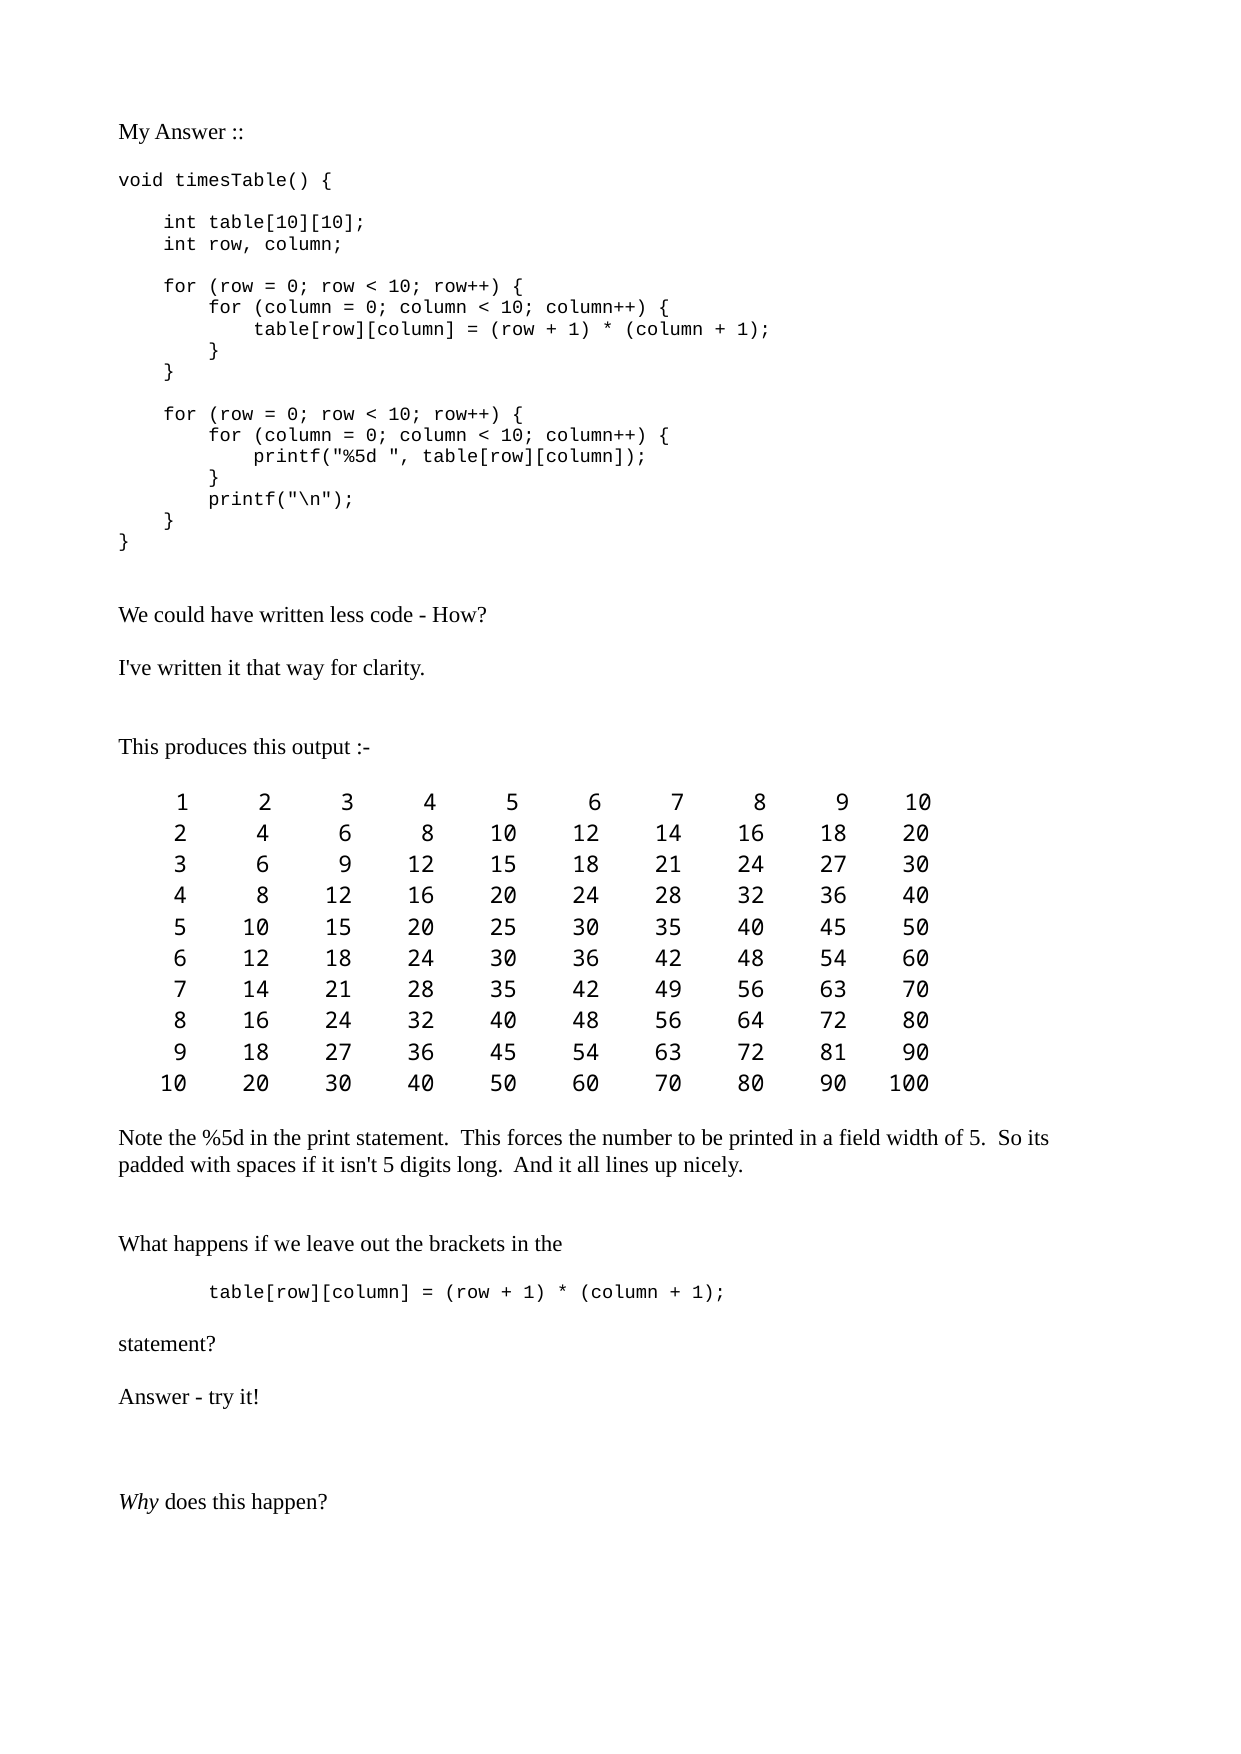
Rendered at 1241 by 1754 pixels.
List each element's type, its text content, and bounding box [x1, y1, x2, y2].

text What happens if we leave out the brackets in the [118, 1230, 1122, 1256]
text for (column = 0; column < 10; column++) { [118, 426, 1122, 447]
text Answer - try it! [118, 1383, 1122, 1409]
text 1 2 3 4 5 6 7 8 9 10 [118, 785, 1122, 817]
text Note the %5d in the print statement. This forces the number to be printed in a field width of 5. So its padded with spaces if it isn't 5 digits long. And it all lines up nicely. [118, 1124, 1122, 1177]
text 5 10 15 20 25 30 35 40 45 50 [118, 910, 1122, 942]
text int row, column; [118, 234, 1122, 256]
text int table[10][10]; [118, 213, 1122, 234]
text table[row][column] = (row + 1) * (column + 1); [118, 319, 1122, 341]
text 4 8 12 16 20 24 28 32 36 40 [118, 879, 1122, 910]
text } [118, 468, 1122, 489]
text for (column = 0; column < 10; column++) { [118, 298, 1122, 319]
text 7 14 21 28 35 42 49 56 63 70 [118, 973, 1122, 1004]
text printf("%5d ", table[row][column]); [118, 447, 1122, 468]
text We could have written less code - How? [118, 601, 1122, 627]
text 2 4 6 8 10 12 14 16 18 20 [118, 817, 1122, 848]
text 9 18 27 36 45 54 63 72 81 90 [118, 1035, 1122, 1067]
text printf("\n"); [118, 489, 1122, 511]
text Why does this happen? [118, 1488, 1122, 1514]
text for (row = 0; row < 10; row++) { [118, 277, 1122, 298]
text statement? [118, 1330, 1122, 1356]
text } [118, 511, 1122, 532]
text 8 16 24 32 40 48 56 64 72 80 [118, 1004, 1122, 1035]
text table[row][column] = (row + 1) * (column + 1); [118, 1282, 1122, 1304]
text } [118, 341, 1122, 362]
text 6 12 18 24 30 36 42 48 54 60 [118, 942, 1122, 973]
text This produces this output :- [118, 733, 1122, 759]
text I've written it that way for clarity. [118, 654, 1122, 680]
text void timesTable() { [118, 171, 1122, 192]
text My Answer :: [118, 118, 1122, 144]
text 10 20 30 40 50 60 70 80 90 100 [118, 1067, 1122, 1098]
text 3 6 9 12 15 18 21 24 27 30 [118, 848, 1122, 879]
text } [118, 532, 1122, 553]
text } [118, 362, 1122, 383]
text for (row = 0; row < 10; row++) { [118, 404, 1122, 426]
